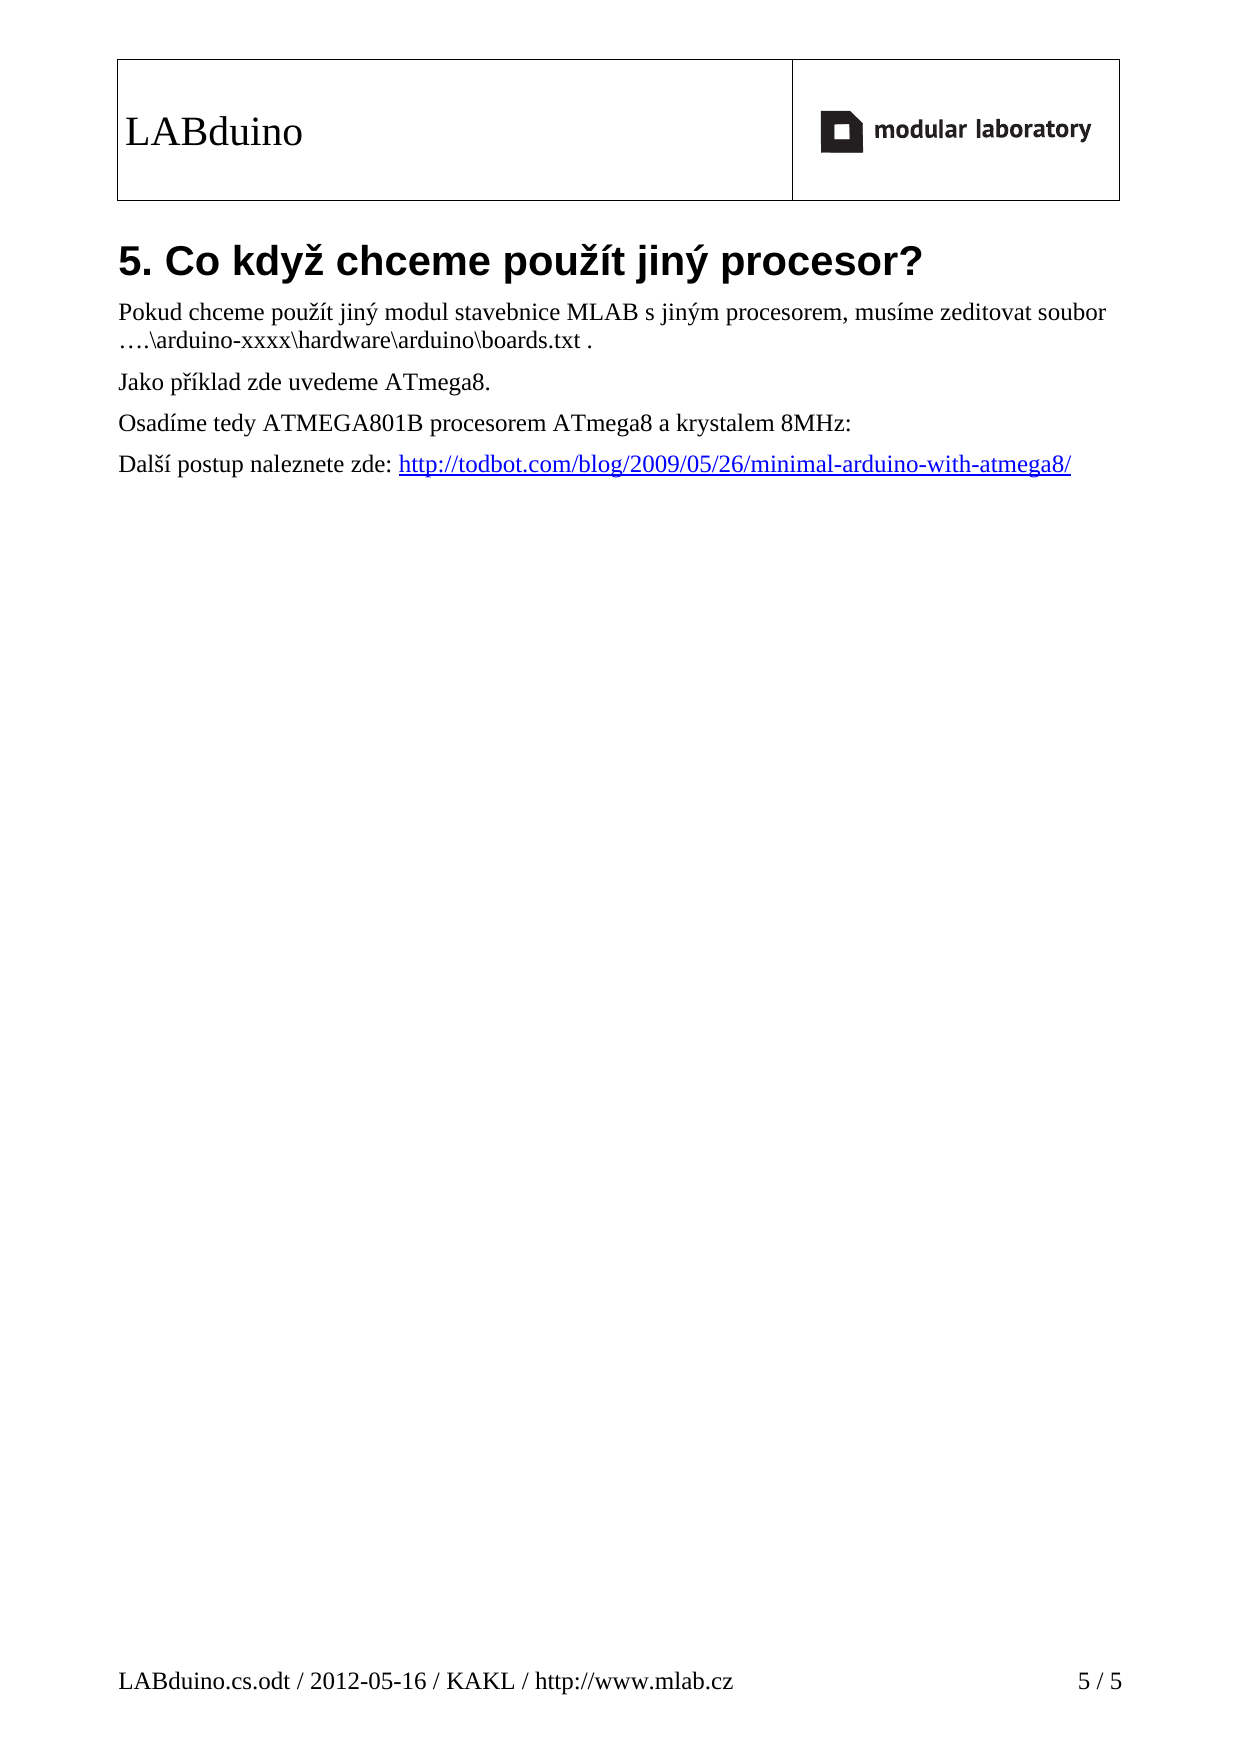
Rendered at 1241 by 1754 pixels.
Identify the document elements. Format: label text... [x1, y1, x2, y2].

text Osadíme tedy ATMEGA801B procesorem ATmega8 a krystalem 8MHz: [118, 408, 1122, 437]
text Pokud chceme použít jiný modul stavebnice MLAB s jiným procesorem, musíme zeditovat soubor ….\arduino-xxxx\hardware\arduino\boards.txt . [118, 297, 1122, 354]
text Jako příklad zde uvedeme ATmega8. [118, 367, 1122, 395]
subtitle Co když chceme použít jiný procesor? [118, 236, 1122, 284]
text Další postup naleznete zde: http://todbot.com/blog/2009/05/26/minimal-arduino-with-atmega8/ [118, 449, 1122, 478]
